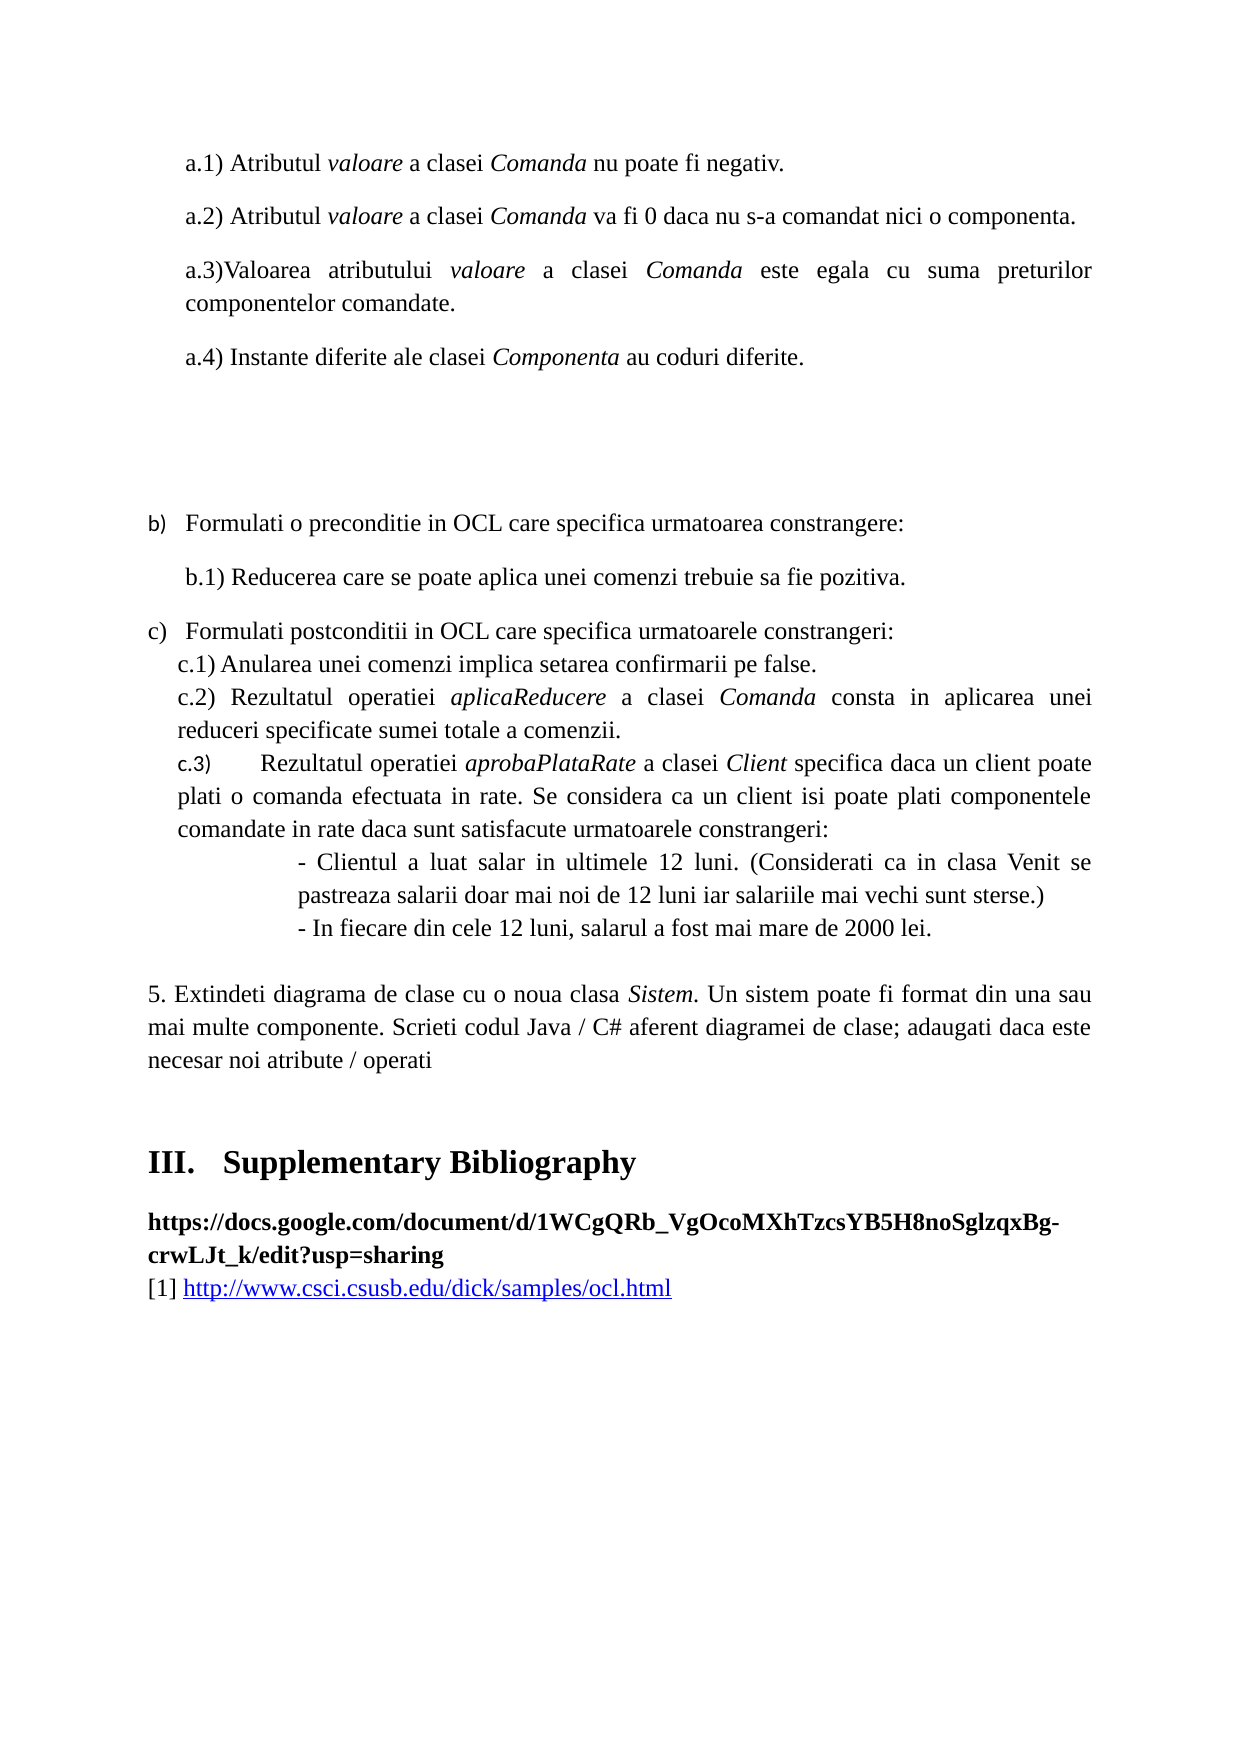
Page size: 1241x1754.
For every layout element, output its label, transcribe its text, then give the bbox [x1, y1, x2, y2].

text [1] http://www.csci.csusb.edu/dick/samples/ocl.html [148, 1273, 1093, 1302]
list Formulati postconditii in OCL care specifica urmatoarele constrangeri: [148, 616, 1093, 645]
list a.4) Instante diferite ale clasei Componenta au coduri diferite. [185, 342, 1093, 371]
list Formulati o preconditie in OCL care specifica urmatoarea constrangere: [148, 508, 1093, 537]
list https://docs.google.com/document/d/1WCgQRb_VgOcoMXhTzcsYB5H8noSglzqxBg-crwLJt_k/edit?usp=sharing [148, 1207, 1093, 1269]
text c.2) Rezultatul operatiei aplicaReducere a clasei Comanda consta in aplicarea unei reduceri specificate sumei totale a comenzii. [177, 682, 1093, 744]
list - Clientul a luat salar in ultimele 12 luni. (Considerati ca in clasa Venit se pastreaza salarii doar mai noi de 12 luni iar salariile mai vechi sunt sterse.) [260, 847, 1093, 909]
list a.2) Atributul valoare a clasei Comanda va fi 0 daca nu s-a comandat nici o componenta. [185, 201, 1093, 230]
list - In fiecare din cele 12 luni, salarul a fost mai mare de 2000 lei. [260, 913, 1093, 942]
list b.1) Reducerea care se poate aplica unei comenzi trebuie sa fie pozitiva. [185, 562, 1093, 591]
list 5. Extindeti diagrama de clase cu o noua clasa Sistem. Un sistem poate fi format din una sau mai multe componente. Scrieti codul Java / C# aferent diagramei de clase; adaugati daca este necesar noi atribute / operati [148, 979, 1093, 1073]
text c.1) Anularea unei comenzi implica setarea confirmarii pe false. [148, 649, 1093, 678]
list a.1) Atributul valoare a clasei Comanda nu poate fi negativ. [185, 148, 1093, 176]
list a.3)Valoarea atributului valoare a clasei Comanda este egala cu suma preturilor componentelor comandate. [185, 255, 1093, 317]
list Supplementary Bibliography [148, 1142, 1093, 1180]
list Rezultatul operatiei aprobaPlataRate a clasei Client specifica daca un client poate plati o comanda efectuata in rate. Se considera ca un client isi poate plati componentele comandate in rate daca sunt satisfacute urmatoarele constrangeri: [177, 748, 1093, 843]
